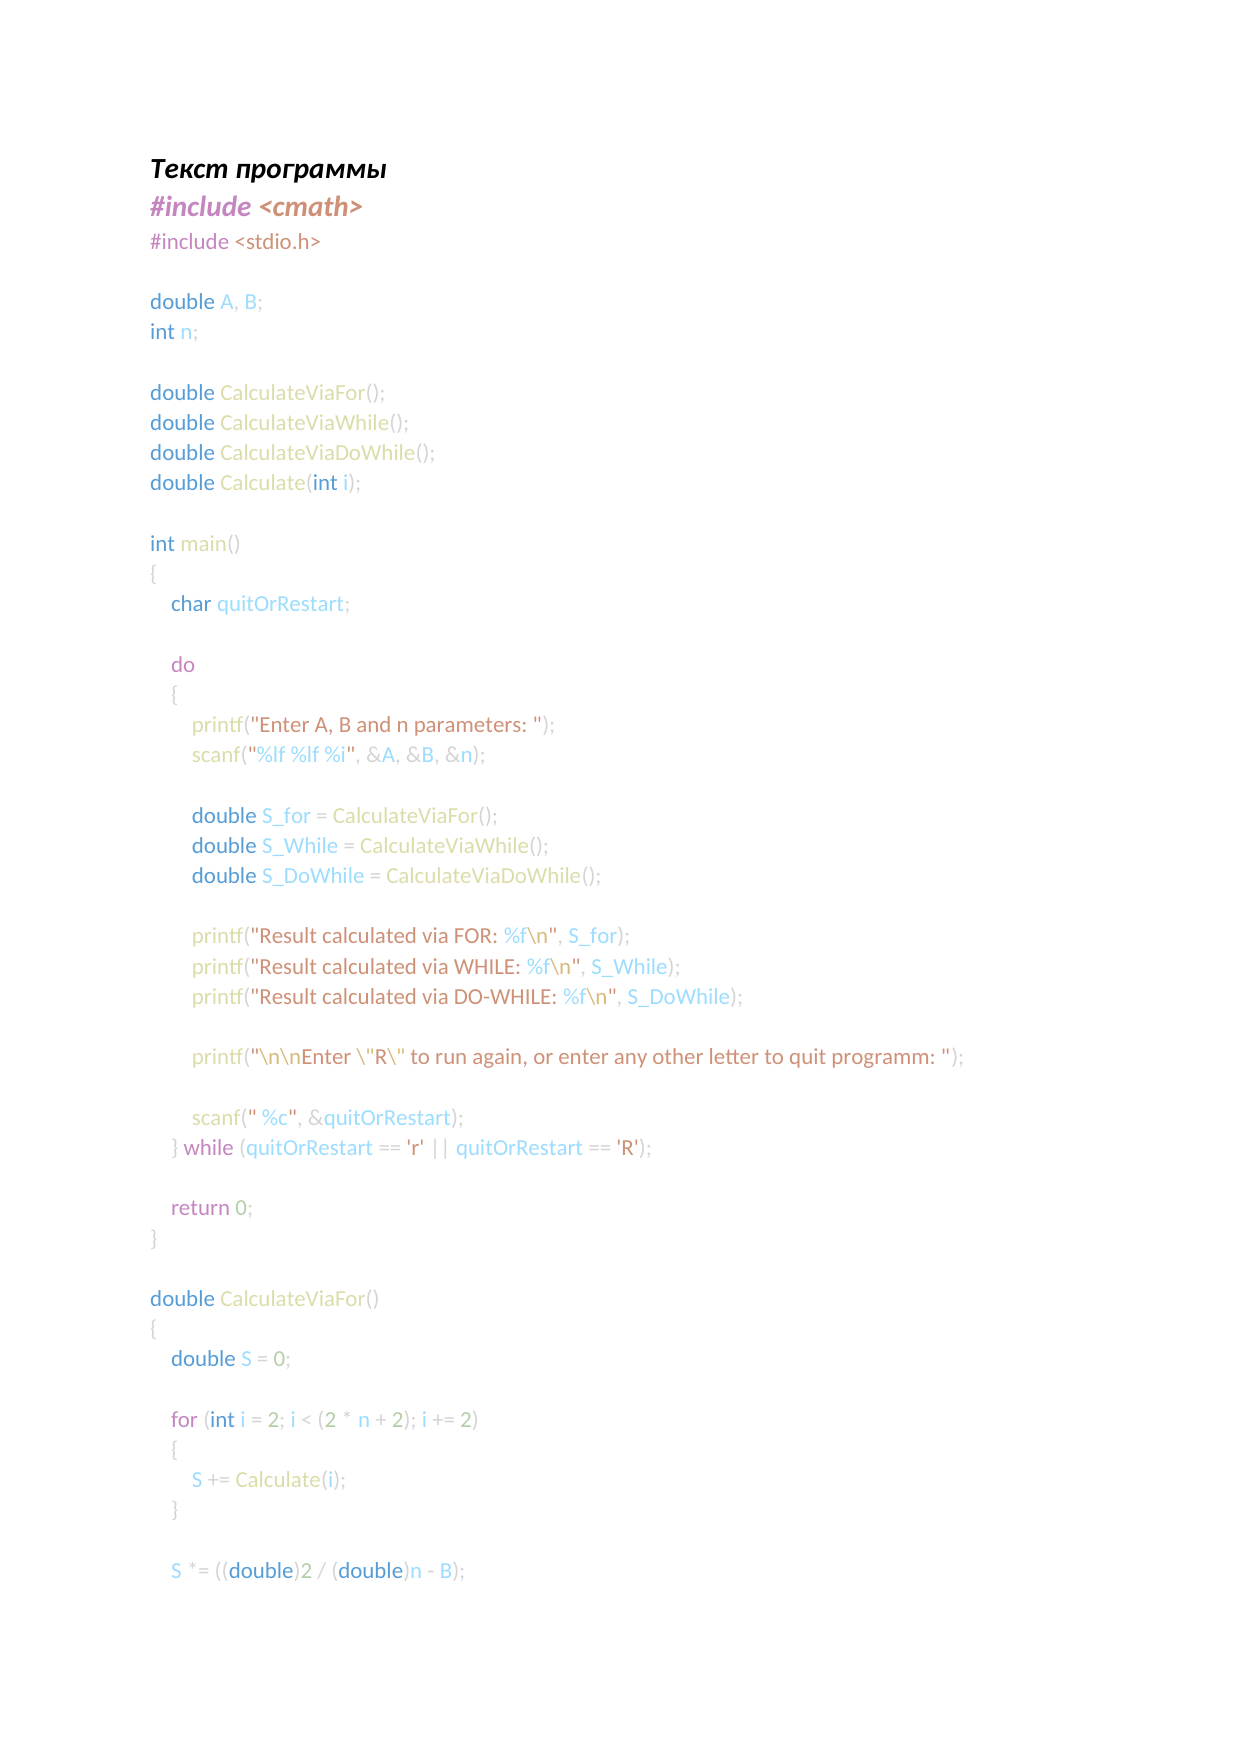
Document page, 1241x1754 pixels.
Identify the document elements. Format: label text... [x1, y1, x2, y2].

text double S_for = CalculateViaFor(); [150, 801, 1090, 829]
text S += Calculate(i); [150, 1465, 1090, 1493]
text for (int i = 2; i < (2 * n + 2); i += 2) [150, 1405, 1090, 1433]
text double S_While = CalculateViaWhile(); [150, 831, 1090, 859]
text double S_DoWhile = CalculateViaDoWhile(); [150, 861, 1090, 889]
text printf("Result calculated via DO-WHILE: %f\n", S_DoWhile); [150, 982, 1090, 1010]
text } while (quitOrRestart == 'r' || quitOrRestart == 'R'); [150, 1133, 1090, 1161]
subtitle Текст программы [150, 150, 1120, 186]
text { [150, 680, 1090, 708]
text { [150, 1435, 1090, 1463]
text int n; [150, 317, 1090, 346]
text double CalculateViaDoWhile(); [150, 438, 1090, 466]
text } [150, 1496, 1090, 1524]
text double CalculateViaFor() [150, 1284, 1090, 1312]
text printf("Result calculated via FOR: %f\n", S_for); [150, 922, 1090, 950]
text { [150, 559, 1090, 587]
text scanf("%lf %lf %i", &A, &B, &n); [150, 740, 1090, 768]
text { [150, 1314, 1090, 1342]
text S *= ((double)2 / (double)n - B); [150, 1556, 1090, 1584]
text } [150, 1224, 1090, 1252]
text double S = 0; [150, 1344, 1090, 1373]
text char quitOrRestart; [150, 589, 1090, 617]
text do [150, 650, 1090, 678]
subtitle #include <cmath> [150, 188, 1120, 224]
text double Calculate(int i); [150, 468, 1090, 497]
text printf("Enter A, B and n parameters: "); [150, 710, 1090, 738]
text scanf(" %c", &quitOrRestart); [150, 1103, 1090, 1131]
text #include <stdio.h> [150, 227, 1090, 255]
text return 0; [150, 1193, 1090, 1222]
text double CalculateViaWhile(); [150, 408, 1090, 436]
text double A, B; [150, 287, 1090, 315]
text printf("Result calculated via WHILE: %f\n", S_While); [150, 952, 1090, 980]
text double CalculateViaFor(); [150, 378, 1090, 406]
text int main() [150, 529, 1090, 557]
text printf("\n\nEnter \"R\" to run again, or enter any other letter to quit programm: "); [150, 1042, 1090, 1071]
